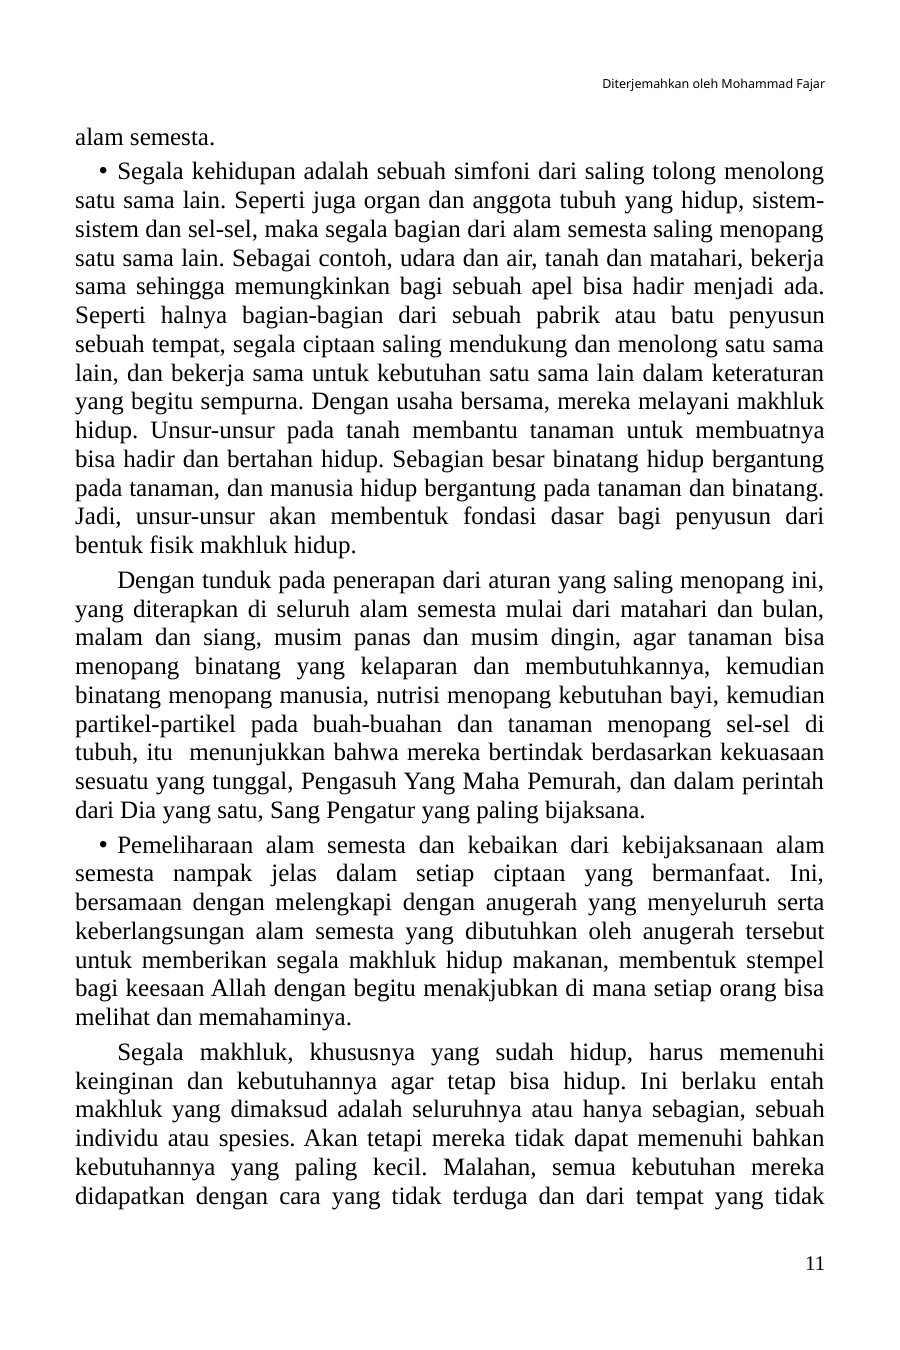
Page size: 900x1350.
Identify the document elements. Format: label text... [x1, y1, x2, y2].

list Pemeliharaan alam semesta dan kebaikan dari kebijaksanaan alam semesta nampak jelas dalam setiap ciptaan yang bermanfaat. Ini, bersamaan dengan melengkapi dengan anugerah yang menyeluruh serta keberlangsungan alam semesta yang dibutuhkan oleh anugerah tersebut untuk memberikan segala makhluk hidup makanan, membentuk stempel bagi keesaan Allah dengan begitu menakjubkan di mana setiap orang bisa melihat dan memahaminya. [75, 830, 825, 1031]
text Segala makhluk, khususnya yang sudah hidup, harus memenuhi keinginan dan kebutuhannya agar tetap bisa hidup. Ini berlaku entah makhluk yang dimaksud adalah seluruhnya atau hanya sebagian, sebuah individu atau spesies. Akan tetapi mereka tidak dapat memenuhi bahkan kebutuhannya yang paling kecil. Malahan, semua kebutuhan mereka didapatkan dengan cara yang tidak terduga dan dari tempat yang tidak [75, 1037, 825, 1209]
list Segala kehidupan adalah sebuah simfoni dari saling tolong menolong satu sama lain. Seperti juga organ dan anggota tubuh yang hidup, sistem-sistem dan sel-sel, maka segala bagian dari alam semesta saling menopang satu sama lain. Sebagai contoh, udara dan air, tanah dan matahari, bekerja sama sehingga memungkinkan bagi sebuah apel bisa hadir menjadi ada. Seperti halnya bagian-bagian dari sebuah pabrik atau batu penyusun sebuah tempat, segala ciptaan saling mendukung dan menolong satu sama lain, dan bekerja sama untuk kebutuhan satu sama lain dalam keteraturan yang begitu sempurna. Dengan usaha bersama, mereka melayani makhluk hidup. Unsur-unsur pada tanah membantu tanaman untuk membuatnya bisa hadir dan bertahan hidup. Sebagian besar binatang hidup bergantung pada tanaman, dan manusia hidup bergantung pada tanaman dan binatang. Jadi, unsur-unsur akan membentuk fondasi dasar bagi penyusun dari bentuk fisik makhluk hidup. [75, 156, 825, 559]
text Dengan tunduk pada penerapan dari aturan yang saling menopang ini, yang diterapkan di seluruh alam semesta mulai dari matahari dan bulan, malam dan siang, musim panas dan musim dingin, agar tanaman bisa menopang binatang yang kelaparan dan membutuhkannya, kemudian binatang menopang manusia, nutrisi menopang kebutuhan bayi, kemudian partikel-partikel pada buah-buahan dan tanaman menopang sel-sel di tubuh, itu menunjukkan bahwa mereka bertindak berdasarkan kekuasaan sesuatu yang tunggal, Pengasuh Yang Maha Pemurah, dan dalam perintah dari Dia yang satu, Sang Pengatur yang paling bijaksana. [75, 565, 825, 824]
list alam semesta. [75, 122, 825, 150]
